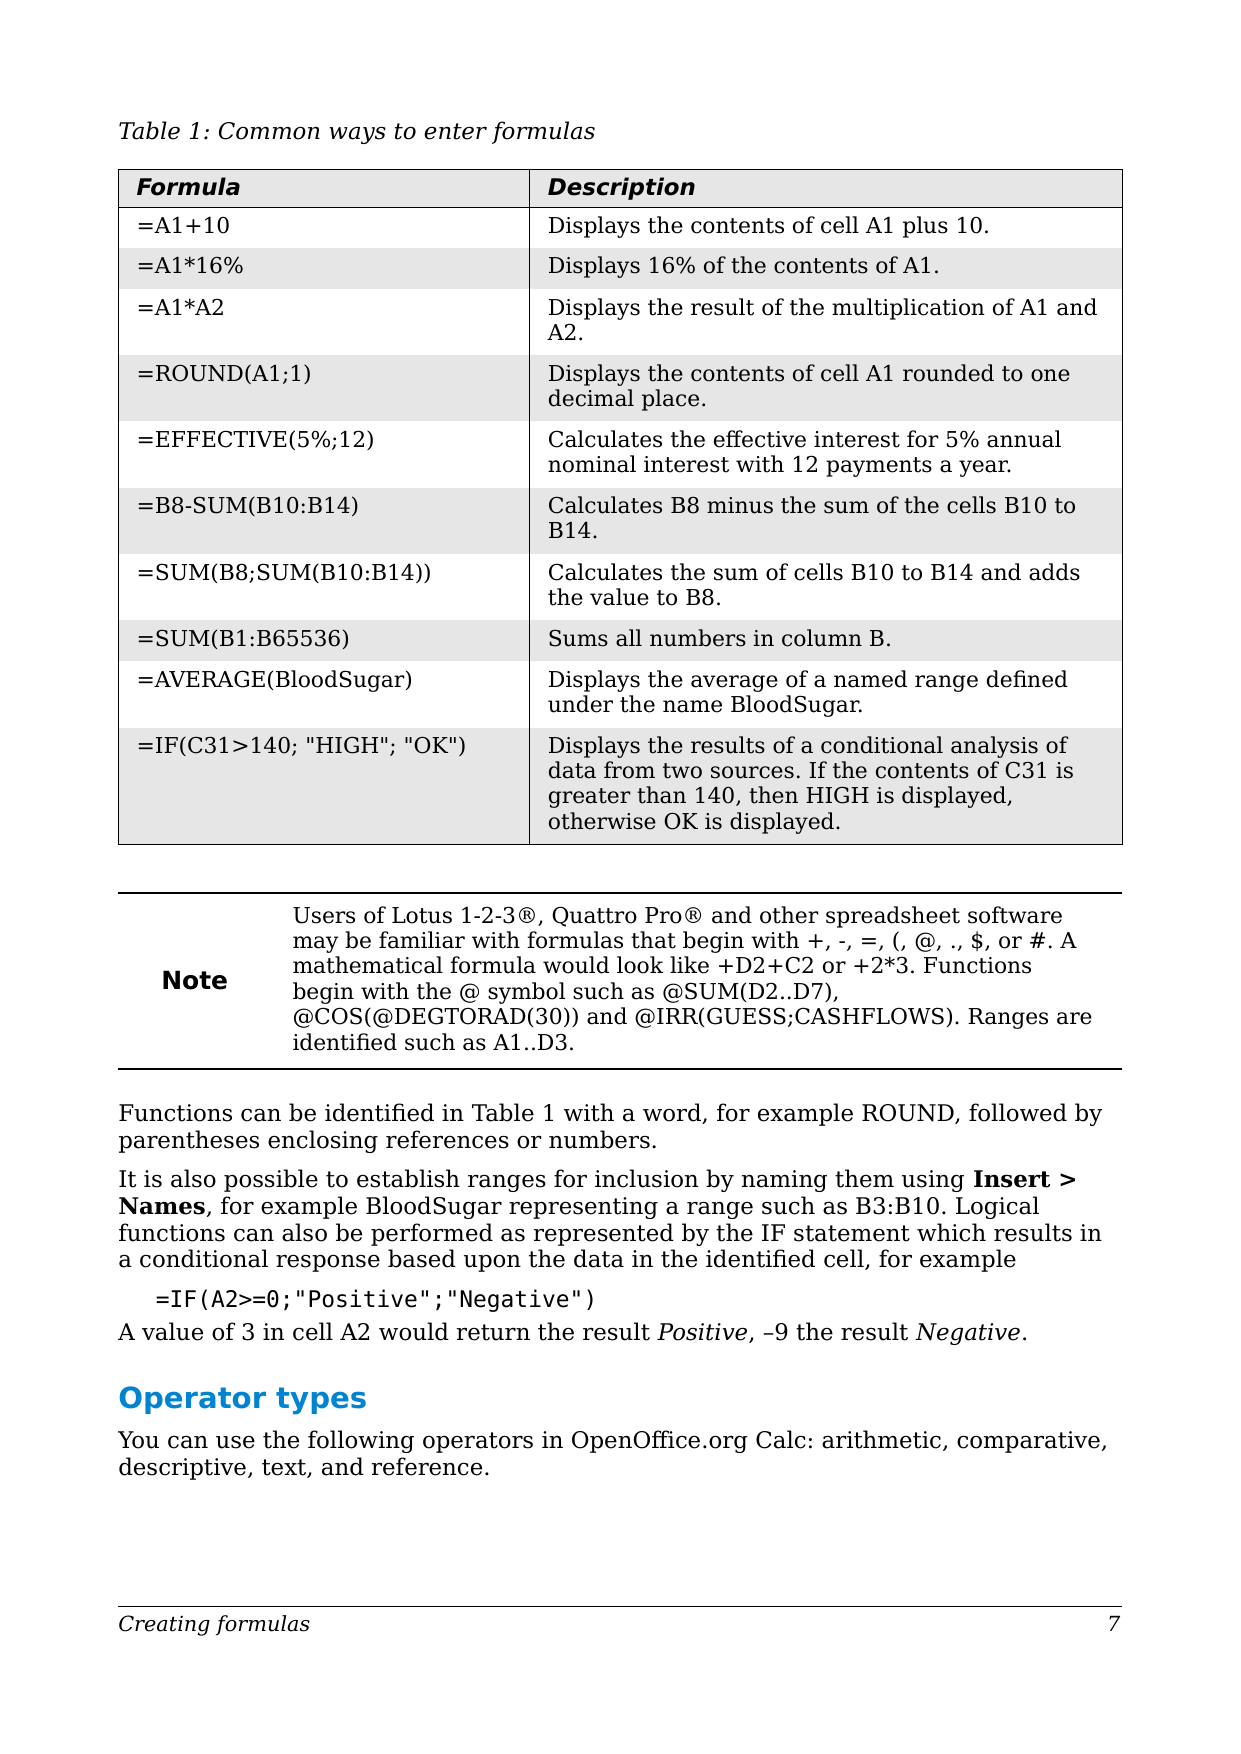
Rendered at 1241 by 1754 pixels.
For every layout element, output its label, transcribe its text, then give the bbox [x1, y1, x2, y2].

table_cell =SUM(B8;SUM(B10:B14)) [119, 554, 529, 620]
text It is also possible to establish ranges for inclusion by naming them using Insert > Names, for example BloodSugar representing a range such as B3:B10. Logical functions can also be performed as represented by the IF statement which results in a conditional response based upon the data in the identified cell, for example [118, 1166, 1122, 1273]
table_cell =SUM(B1:B65536) [119, 620, 529, 661]
table_cell Displays the results of a conditional analysis of data from two sources. If the contents of C31 is greater than 140, then HIGH is displayed, otherwise OK is displayed. [530, 728, 1122, 844]
table_cell Displays the average of a named range defined under the name BloodSugar. [530, 661, 1122, 727]
table_header Note [118, 894, 271, 1068]
table_cell =B8-SUM(B10:B14) [119, 488, 529, 554]
table_header Description [530, 170, 1122, 207]
table_cell =IF(C31>140; "HIGH"; "OK") [119, 728, 529, 844]
table_cell =A1+10 [119, 208, 529, 248]
table_cell Calculates the effective interest for 5% annual nominal interest with 12 payments a year. [530, 421, 1122, 488]
table_cell =A1*A2 [119, 289, 529, 355]
text You can use the following operators in OpenOffice.org Calc: arithmetic, comparative, descriptive, text, and reference. [118, 1427, 1122, 1481]
table_cell Calculates the sum of cells B10 to B14 and adds the value to B8. [530, 554, 1122, 620]
table_cell Sums all numbers in column B. [530, 620, 1122, 661]
table_cell Displays the contents of cell A1 plus 10. [530, 208, 1122, 248]
table_cell =AVERAGE(BloodSugar) [119, 661, 529, 727]
table_cell Displays the contents of cell A1 rounded to one decimal place. [530, 355, 1122, 421]
table_cell Displays the result of the multiplication of A1 and A2. [530, 289, 1122, 355]
table_cell =A1*16% [119, 248, 529, 289]
table_header Users of Lotus 1-2-3®, Quattro Pro® and other spreadsheet software may be familiar with formulas that begin with +, -, =, (, @, ., $, or #. A mathematical formula would look like +D2+C2 or +2*3. Functions begin with the @ symbol such as @SUM(D2..D7), @COS(@DEGTORAD(30)) and @IRR(GUESS;CASHFLOWS). Ranges are identified such as A1..D3. [271, 894, 1122, 1068]
table_header Formula [119, 170, 529, 207]
table_cell =ROUND(A1;1) [119, 355, 529, 421]
subtitle Operator types [118, 1381, 1122, 1415]
table_cell =EFFECTIVE(5%;12) [119, 421, 529, 488]
text =IF(A2>=0;"Positive";"Negative") [156, 1286, 1122, 1312]
text A value of 3 in cell A2 would return the result Positive, –9 the result Negative. [118, 1319, 1122, 1345]
text Table 1: Common ways to enter formulas [118, 118, 1122, 145]
table_cell Calculates B8 minus the sum of the cells B10 to B14. [530, 488, 1122, 554]
table_cell Displays 16% of the contents of A1. [530, 248, 1122, 289]
text Functions can be identified in Table 1 with a word, for example ROUND, followed by parentheses enclosing references or numbers. [118, 1100, 1122, 1153]
